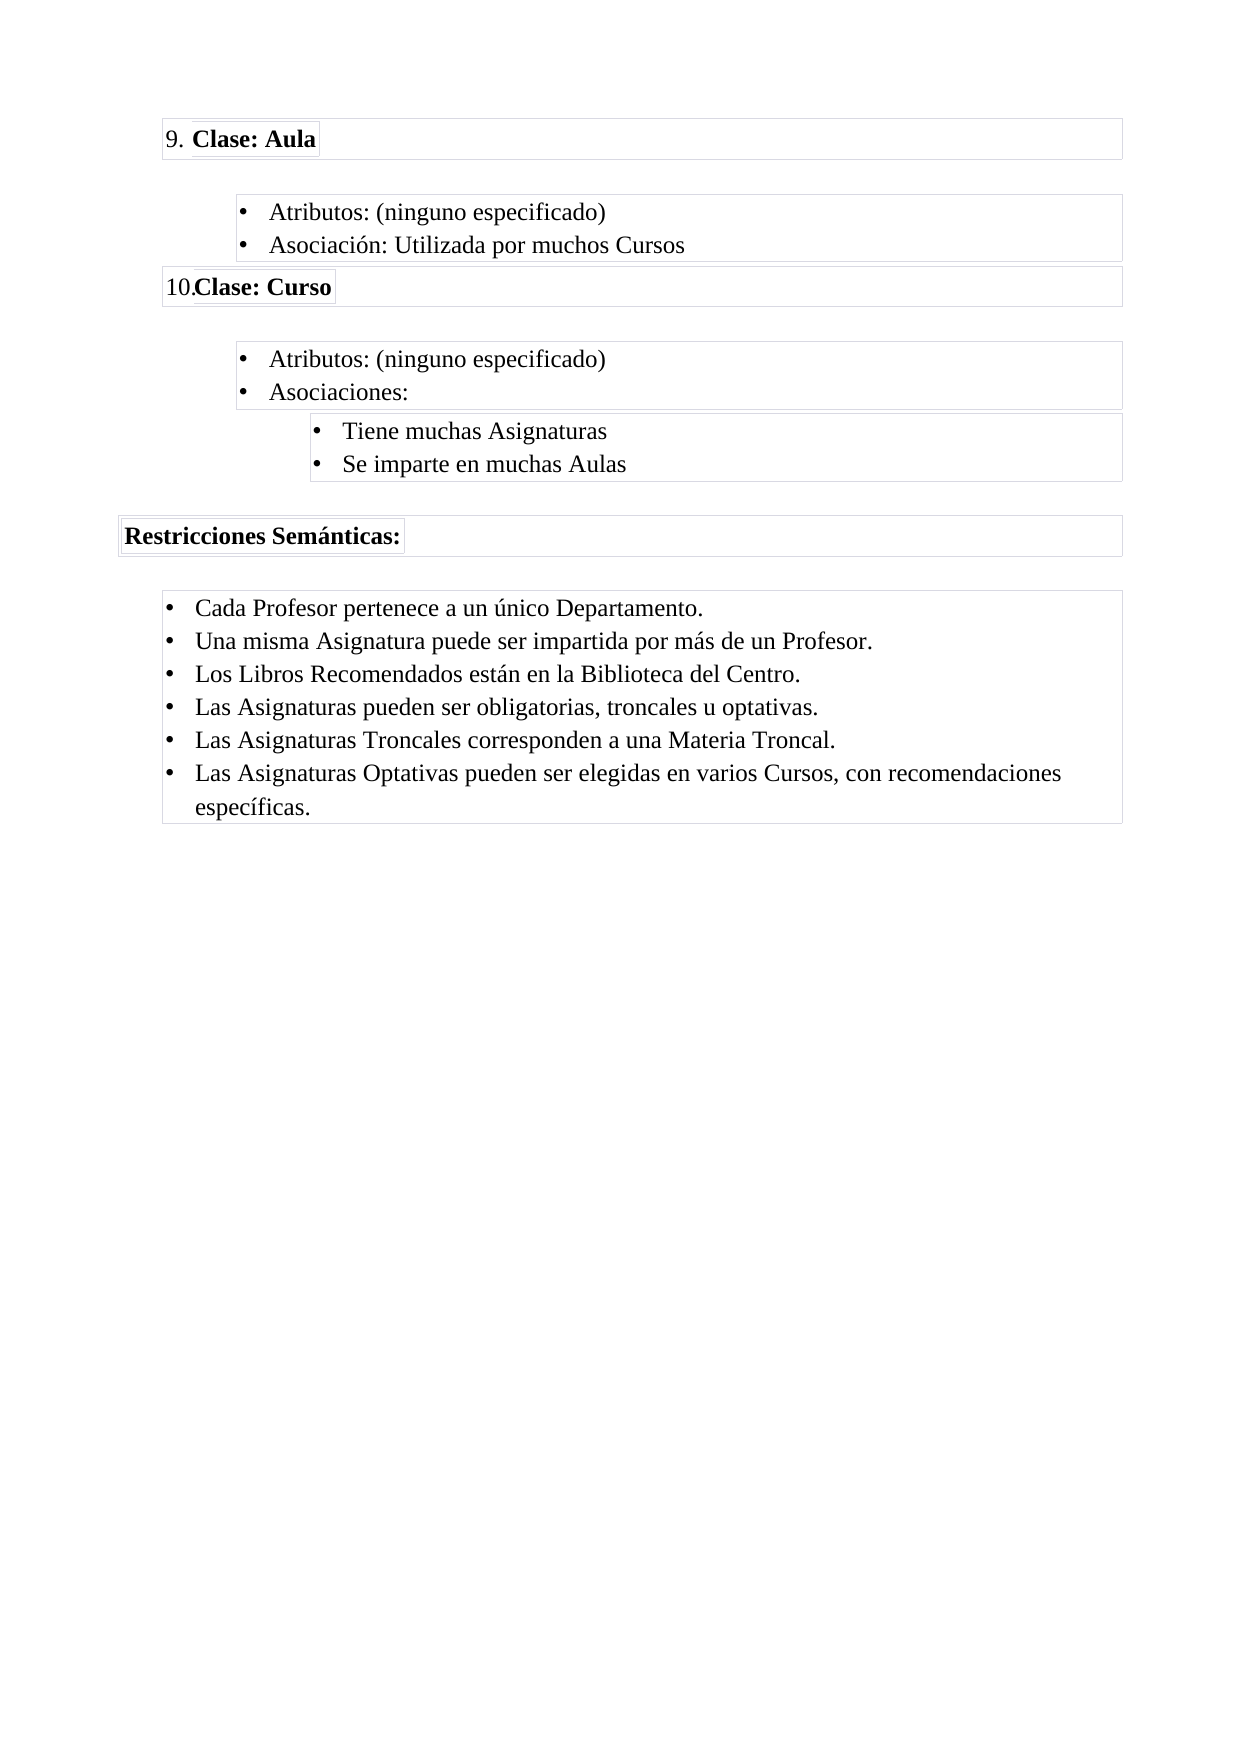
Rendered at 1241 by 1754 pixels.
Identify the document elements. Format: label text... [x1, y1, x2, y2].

list Clase: Curso [163, 267, 1122, 306]
list Atributos: (ninguno especificado) [237, 342, 1122, 373]
list Las Asignaturas Optativas pueden ser elegidas en varios Cursos, con recomendaciones específicas. [163, 756, 1122, 823]
list Asociación: Utilizada por muchos Cursos [237, 227, 1122, 261]
list Las Asignaturas Troncales corresponden a una Materia Troncal. [163, 722, 1122, 754]
text Restricciones Semánticas: [119, 516, 1122, 556]
list Cada Profesor pertenece a un único Departamento. [163, 591, 1122, 622]
list Tiene muchas Asignaturas [311, 414, 1122, 445]
list Atributos: (ninguno especificado) [237, 195, 1122, 225]
list Una misma Asignatura puede ser impartida por más de un Profesor. [163, 623, 1122, 655]
list Asociaciones: [237, 374, 1122, 409]
list Se imparte en muchas Aulas [311, 446, 1122, 481]
list Los Libros Recomendados están en la Biblioteca del Centro. [163, 656, 1122, 688]
list Las Asignaturas pueden ser obligatorias, troncales u optativas. [163, 689, 1122, 721]
list Clase: Aula [163, 119, 1122, 159]
